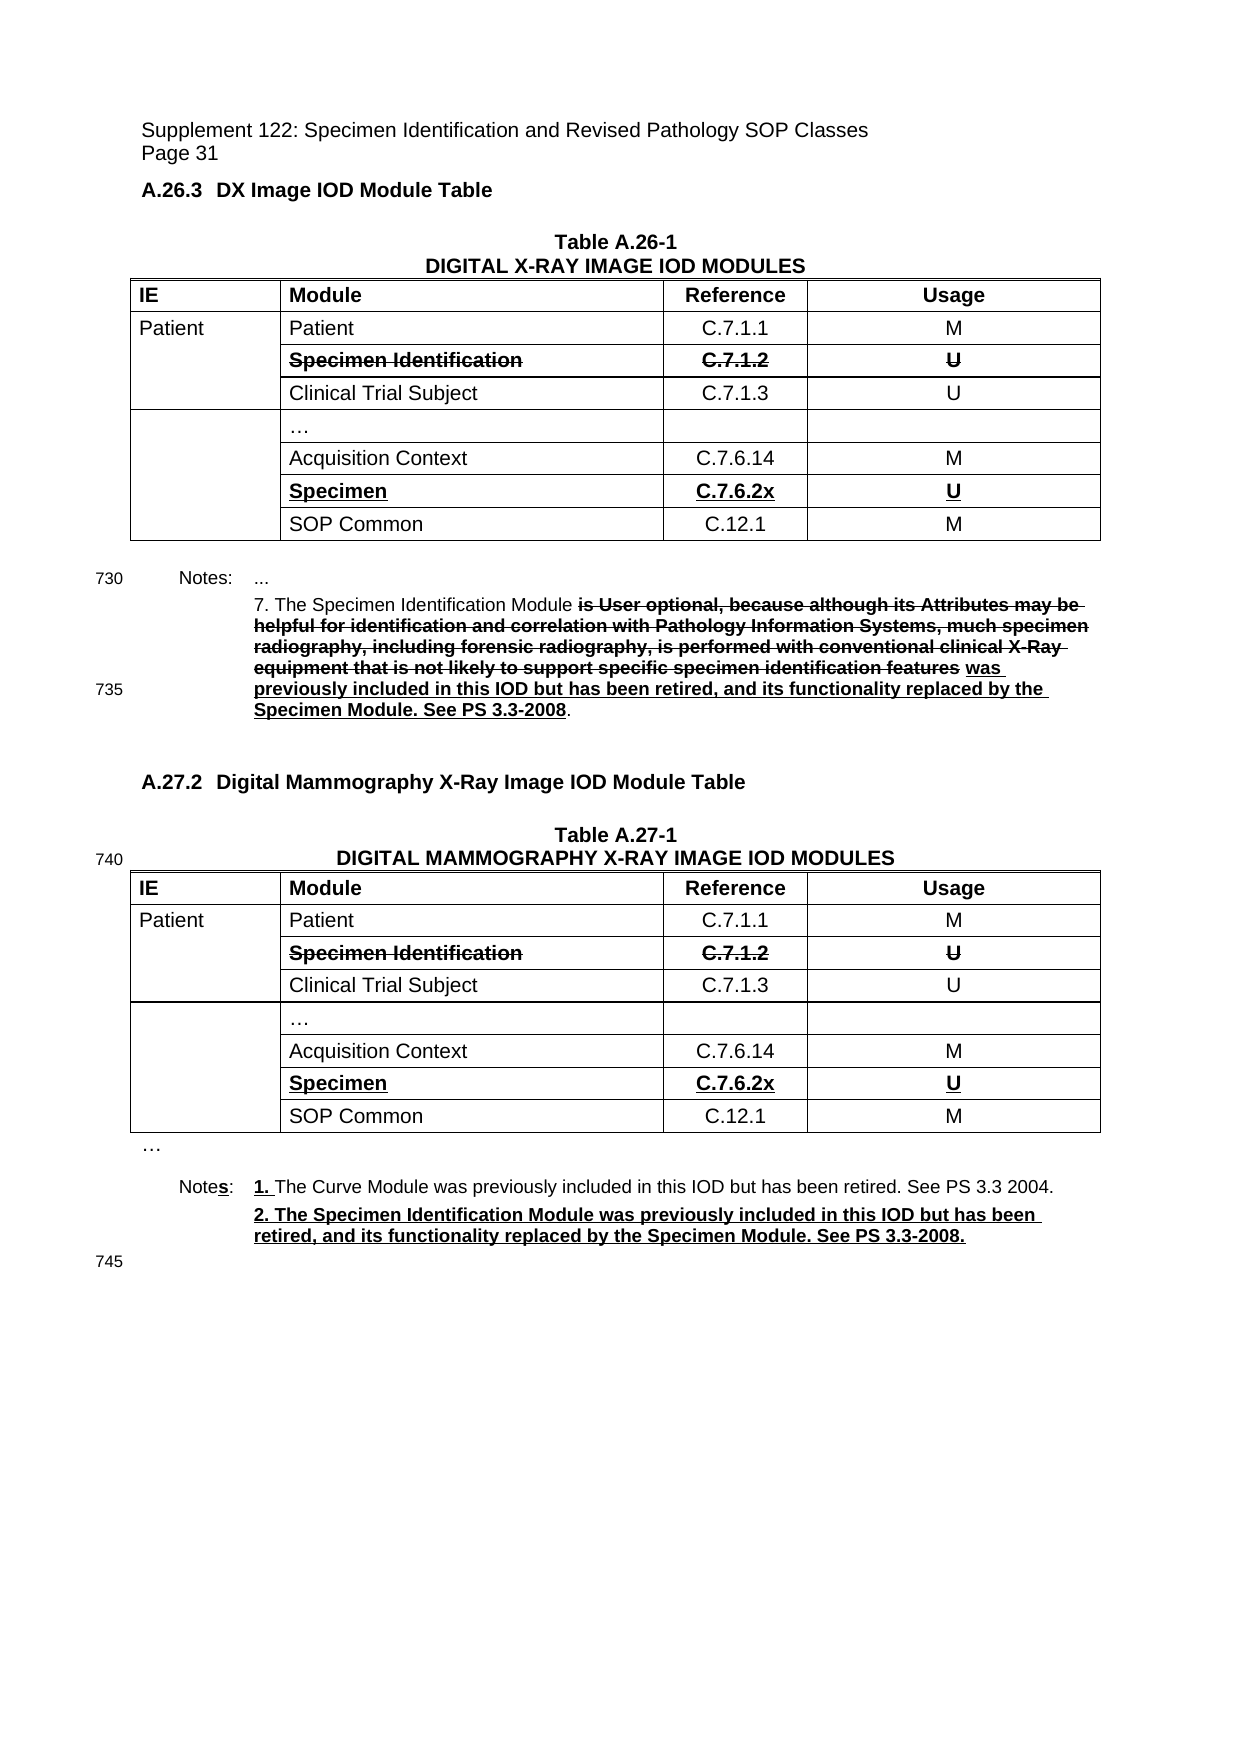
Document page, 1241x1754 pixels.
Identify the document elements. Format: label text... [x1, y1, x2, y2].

table_cell C.7.1.2 [664, 345, 807, 376]
table_cell M [808, 905, 1100, 936]
table_cell M [808, 443, 1100, 474]
table_cell [131, 474, 280, 507]
table_cell Patient [131, 312, 280, 344]
text Notes: ... [178, 568, 1090, 589]
table_cell Specimen Identification [281, 345, 663, 376]
table_cell Patient [281, 312, 663, 344]
table_cell [131, 442, 280, 474]
text 2. The Specimen Identification Module was previously included in this IOD but has been retired, and its functionality replaced by the Specimen Module. See PS 3.3-2008. [178, 1204, 1090, 1246]
table_cell C.7.1.2 [664, 937, 807, 969]
table_header Usage [808, 281, 1100, 311]
table_cell [664, 1003, 807, 1034]
table_cell [131, 1034, 280, 1067]
table_cell C.7.1.3 [664, 970, 807, 1001]
title Table A.26-1 DIGITAL X-RAY IMAGE IOD MODULES [141, 231, 1090, 277]
table_cell [131, 507, 280, 539]
table_header Usage [808, 873, 1100, 903]
table_cell [664, 410, 807, 442]
table_cell [131, 1003, 280, 1034]
table_cell SOP Common [281, 1100, 663, 1132]
table_cell C.7.6.2x [664, 475, 807, 507]
table_cell U [808, 345, 1100, 376]
table_cell [808, 1003, 1100, 1034]
table_cell [131, 1099, 280, 1132]
table_cell Clinical Trial Subject [281, 378, 663, 409]
table_cell M [808, 312, 1100, 344]
table_cell C.7.6.2x [664, 1068, 807, 1099]
table_header Module [281, 281, 663, 311]
subtitle A.26.3 DX Image IOD Module Table [141, 178, 1090, 202]
table_cell C.7.1.1 [664, 312, 807, 344]
table_cell [131, 376, 280, 409]
table_cell U [808, 378, 1100, 409]
table_cell Acquisition Context [281, 1035, 663, 1067]
table_cell M [808, 1100, 1100, 1132]
table_cell Acquisition Context [281, 443, 663, 474]
table_cell [808, 410, 1100, 442]
table_cell C.12.1 [664, 508, 807, 539]
table_cell Specimen [281, 1068, 663, 1099]
table_cell Specimen Identification [281, 937, 663, 969]
table_cell Patient [131, 905, 280, 936]
table_cell Specimen [281, 475, 663, 507]
table_header Reference [664, 873, 807, 903]
table_cell Clinical Trial Subject [281, 970, 663, 1001]
text … [141, 1133, 1090, 1156]
table_cell [131, 1067, 280, 1099]
text 7. The Specimen Identification Module is User optional, because although its Attributes may be helpful for identification and correlation with Pathology Information Systems, much specimen radiography, including forensic radiography, is performed with conventional clinical X-Ray equipment that is not likely to support specific specimen identification features was previously included in this IOD but has been retired, and its functionality replaced by the Specimen Module. See PS 3.3-2008. [178, 595, 1090, 721]
table_cell U [808, 970, 1100, 1001]
table_header Reference [664, 281, 807, 311]
table_cell SOP Common [281, 508, 663, 539]
table_cell M [808, 1035, 1100, 1067]
table_cell C.7.6.14 [664, 1035, 807, 1067]
table_cell C.7.6.14 [664, 443, 807, 474]
table_cell … [281, 1003, 663, 1034]
table_cell [131, 936, 280, 969]
table_cell U [808, 1068, 1100, 1099]
table_cell C.7.1.1 [664, 905, 807, 936]
table_cell U [808, 475, 1100, 507]
title Table A.27-1 DIGITAL MAMMOGRAPHY X-RAY IMAGE IOD MODULES [141, 823, 1090, 870]
table_cell Patient [281, 905, 663, 936]
table_cell M [808, 508, 1100, 539]
subtitle A.27.2 Digital Mammography X-Ray Image IOD Module Table [141, 771, 1090, 794]
table_cell [131, 969, 280, 1001]
table_cell [131, 344, 280, 376]
text Notes: 1. The Curve Module was previously included in this IOD but has been retired. See PS 3.3 2004. [178, 1177, 1090, 1198]
table_cell C.12.1 [664, 1100, 807, 1132]
table_cell … [281, 410, 663, 442]
table_header IE [131, 873, 280, 903]
table_cell C.7.1.3 [664, 378, 807, 409]
table_cell [131, 410, 280, 442]
table_cell U [808, 937, 1100, 969]
table_header IE [131, 281, 280, 311]
table_header Module [281, 873, 663, 903]
